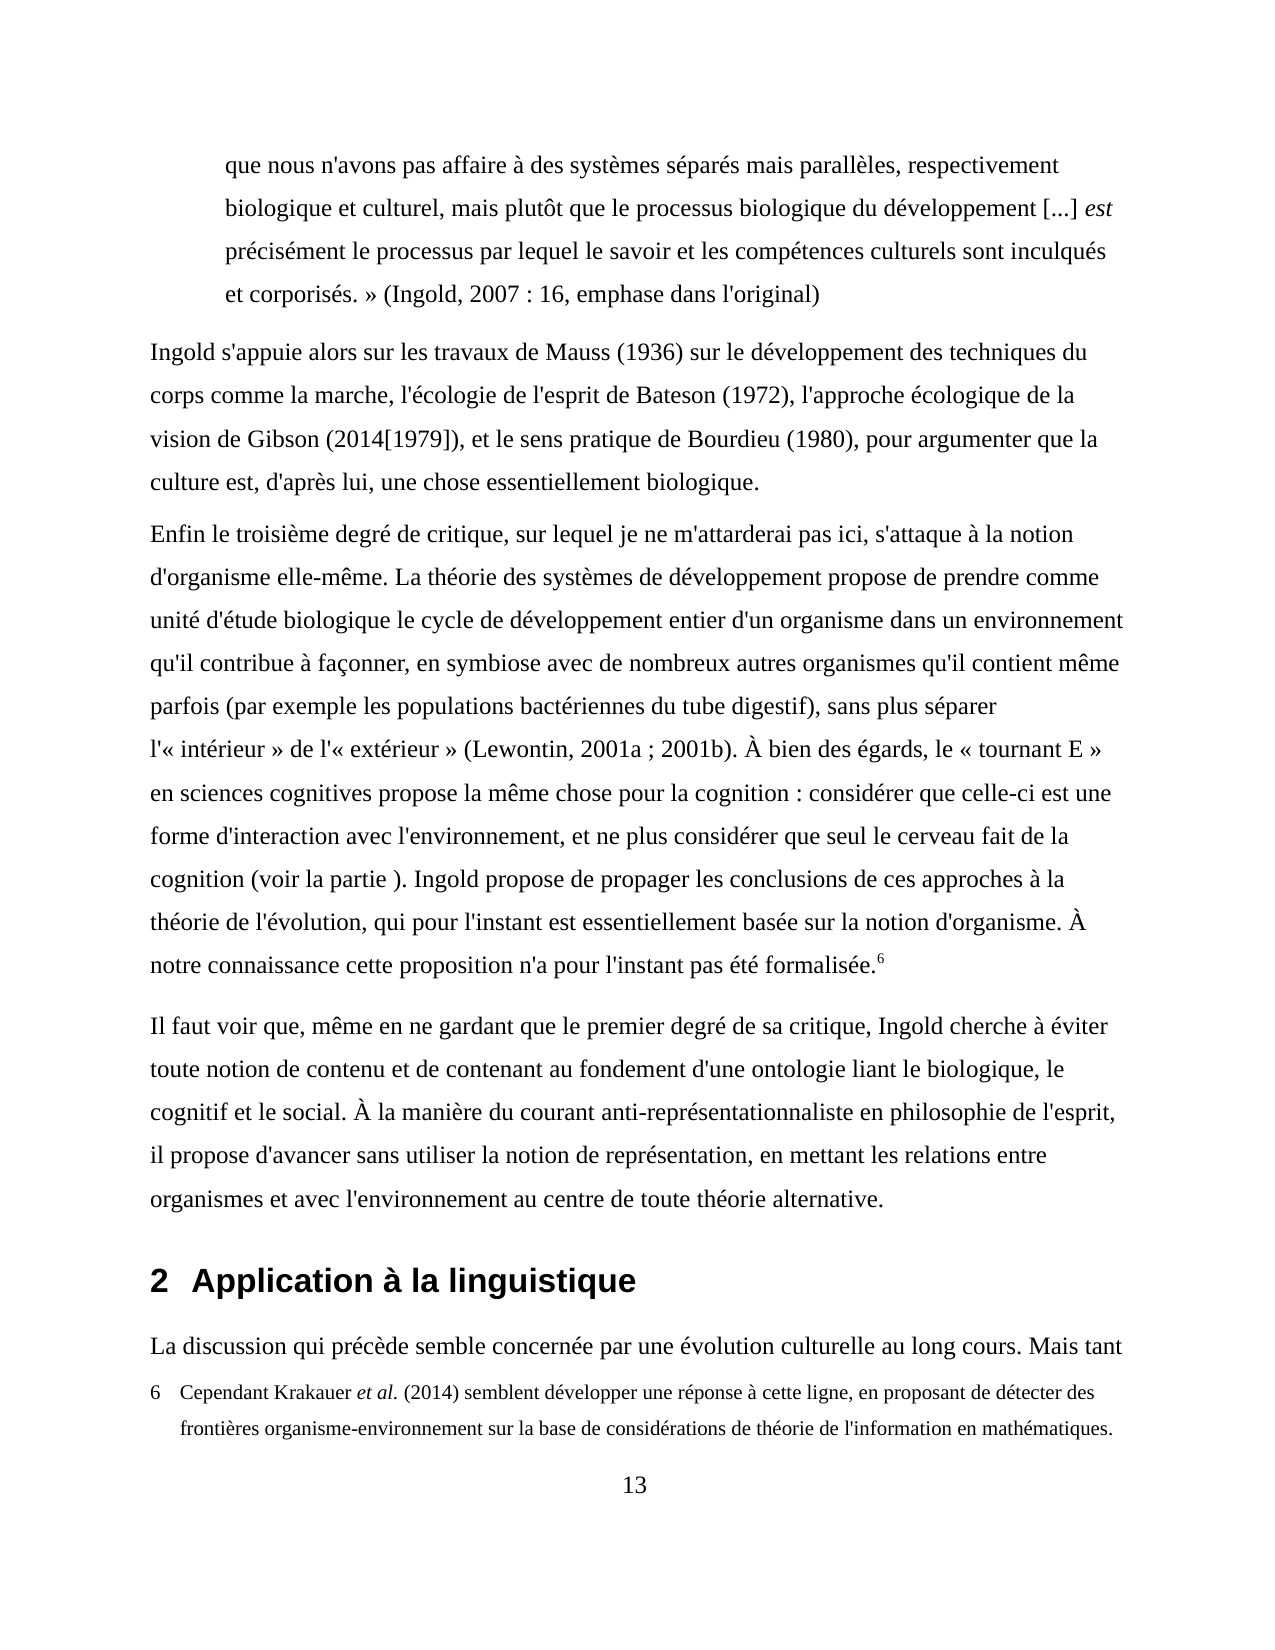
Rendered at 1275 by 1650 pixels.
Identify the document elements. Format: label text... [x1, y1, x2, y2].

text Ingold s'appuie alors sur les travaux de Mauss (1936) sur le développement des techniques du corps comme la marche, l'écologie de l'esprit de Bateson (1972), l'approche écologique de la vision de Gibson (2014[1979]), et le sens pratique de Bourdieu (1980), pour argumenter que la culture est, d'après lui, une chose essentiellement biologique. [150, 337, 1125, 496]
text La discussion qui précède semble concernée par une évolution culturelle au long cours. Mais tant [150, 1331, 1125, 1360]
text Enfin le troisième degré de critique, sur lequel je ne m'attarderai pas ici, s'attaque à la notion d'organisme elle-même. La théorie des systèmes de développement propose de prendre comme unité d'étude biologique le cycle de développement entier d'un organisme dans un environnement qu'il contribue à façonner, en symbiose avec de nombreux autres organismes qu'il contient même parfois (par exemple les populations bactériennes du tube digestif), sans plus séparer l'« intérieur » de l'« extérieur » (Lewontin, 2001a ; 2001b). À bien des égards, le « tournant E » en sciences cognitives propose la même chose pour la cognition : considérer que celle-ci est une forme d'interaction avec l'environnement, et ne plus considérer que seul le cerveau fait de la cognition (voir la partie ). Ingold propose de propager les conclusions de ces approches à la théorie de l'évolution, qui pour l'instant est essentiellement basée sur la notion d'organisme. À notre connaissance cette proposition n'a pour l'instant pas été formalisée. [150, 519, 1125, 979]
text que nous n'avons pas affaire à des systèmes séparés mais parallèles, respectivement biologique et culturel, mais plutôt que le processus biologique du développement [...] est précisément le processus par lequel le savoir et les compétences culturels sont inculqués et corporisés. » (Ingold, 2007 : 16, emphase dans l'original) [225, 150, 1125, 308]
text Il faut voir que, même en ne gardant que le premier degré de sa critique, Ingold cherche à éviter toute notion de contenu et de contenant au fondement d'une ontologie liant le biologique, le cognitif et le social. À la manière du courant anti-représentationnaliste en philosophie de l'esprit, il propose d'avancer sans utiliser la notion de représentation, en mettant les relations entre organismes et avec l'environnement au centre de toute théorie alternative. [150, 1011, 1125, 1212]
text Cependant Krakauer et al. (2014) semblent développer une réponse à cette ligne, en proposant de détecter des frontières organisme-environnement sur la base de considérations de théorie de l'information en mathématiques. [150, 1380, 1125, 1440]
subtitle Application à la linguistique [150, 1261, 1125, 1299]
